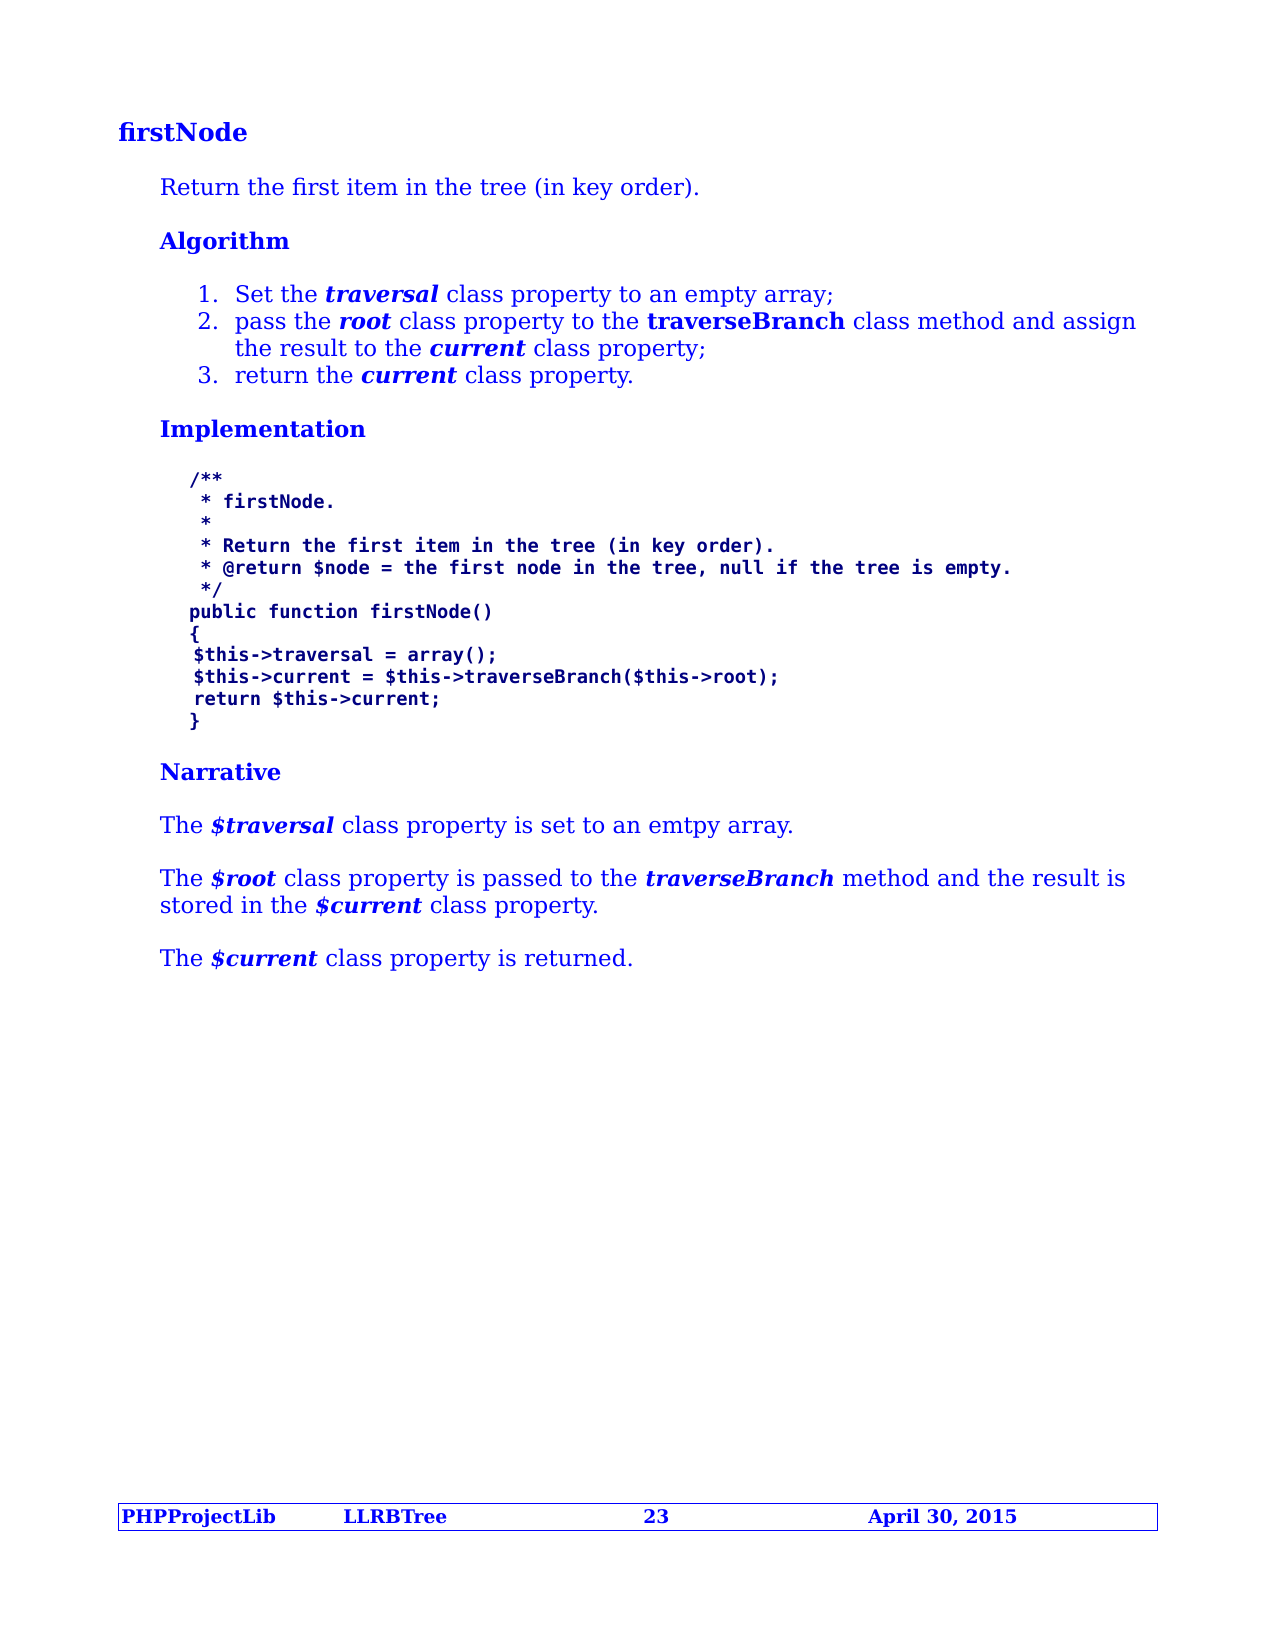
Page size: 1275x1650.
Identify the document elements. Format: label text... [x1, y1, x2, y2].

list return $this->current; [189, 688, 1157, 710]
text The $root class property is passed to the traverseBranch method and the result is stored in the $current class property. [159, 865, 1157, 919]
text Return the first item in the tree (in key order). [159, 174, 1157, 201]
list /** [189, 469, 1157, 491]
list $this->traversal = array(); [189, 644, 1157, 666]
list */ [189, 579, 1157, 601]
list * Return the first item in the tree (in key order). [189, 535, 1157, 557]
list * [189, 513, 1157, 535]
text Algorithm [159, 227, 1157, 254]
list * @return $node = the first node in the tree, null if the tree is empty. [189, 557, 1157, 579]
text Narrative [159, 758, 1157, 785]
list * firstNode. [189, 491, 1157, 513]
list { [189, 622, 1157, 644]
title firstNode [118, 118, 1157, 147]
text Implementation [159, 416, 1157, 443]
list $this->current = $this->traverseBranch($this->root); [189, 666, 1157, 688]
list return the current class property. [197, 362, 1157, 389]
list } [189, 710, 1157, 732]
text The $current class property is returned. [159, 945, 1157, 972]
list Set the traversal class property to an empty array; [197, 281, 1157, 308]
list pass the root class property to the traverseBranch class method and assign the result to the current class property; [197, 308, 1157, 362]
text The $traversal class property is set to an emtpy array. [159, 812, 1157, 839]
list public function firstNode() [189, 601, 1157, 622]
